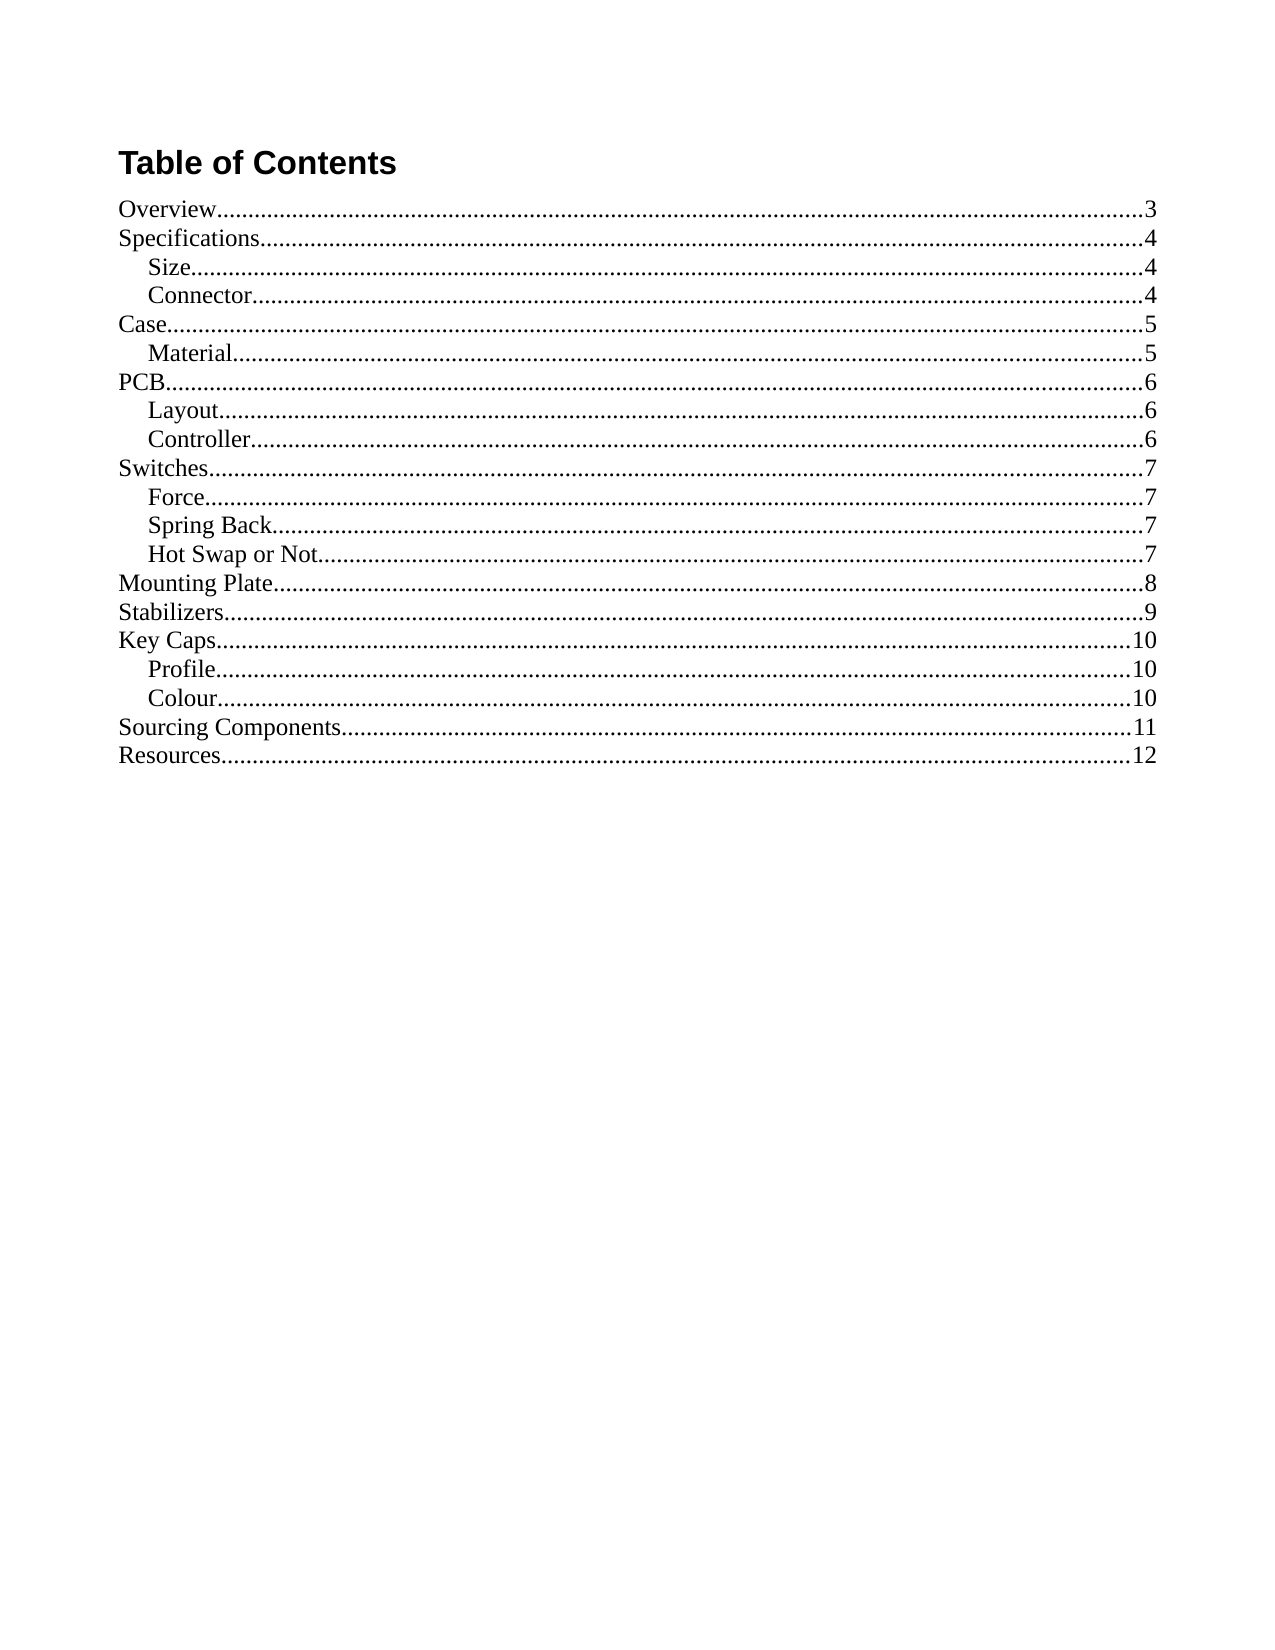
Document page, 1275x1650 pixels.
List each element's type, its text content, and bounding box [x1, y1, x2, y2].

text Force 7 [148, 482, 1157, 510]
text PCB 6 [118, 367, 1157, 395]
text Layout 6 [148, 395, 1157, 424]
text Case 5 [118, 309, 1157, 338]
text Profile 10 [148, 654, 1157, 683]
text Mounting Plate 8 [118, 568, 1157, 597]
text Connector 4 [148, 280, 1157, 309]
text Switches 7 [118, 453, 1157, 482]
text Material 5 [148, 338, 1157, 367]
text Spring Back 7 [148, 510, 1157, 539]
text Sourcing Components 11 [118, 712, 1157, 740]
text Hot Swap or Not 7 [148, 539, 1157, 568]
text Stabilizers 9 [118, 597, 1157, 625]
text Size 4 [148, 252, 1157, 280]
text Key Caps 10 [118, 625, 1157, 654]
text Controller 6 [148, 424, 1157, 453]
text Specifications 4 [118, 223, 1157, 252]
text Overview 3 [118, 194, 1157, 223]
text Resources 12 [118, 740, 1157, 769]
subtitle Table of Contents [118, 143, 1157, 182]
text Colour 10 [148, 683, 1157, 712]
